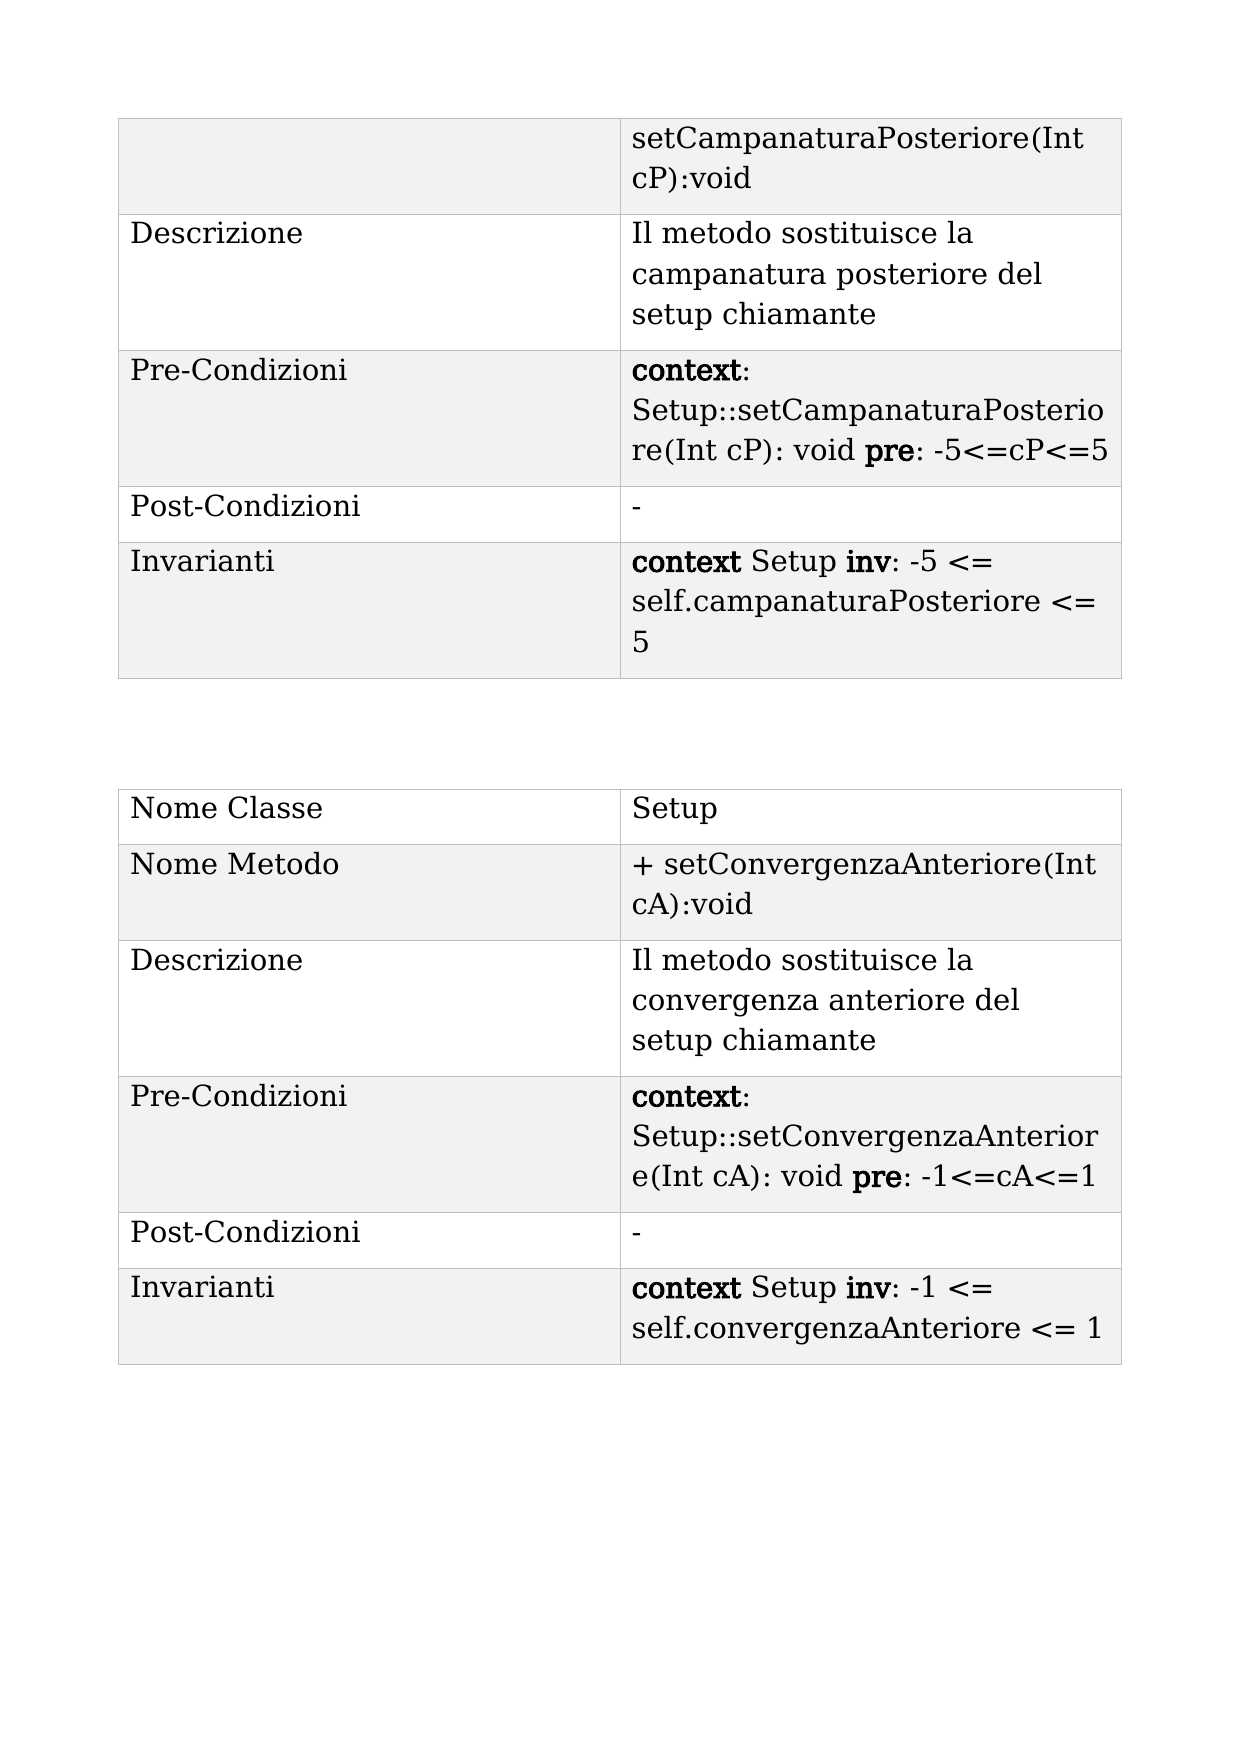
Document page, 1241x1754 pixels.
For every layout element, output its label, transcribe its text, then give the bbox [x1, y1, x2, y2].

table_cell Pre-Condizioni [119, 1077, 620, 1212]
table_cell - [621, 1213, 1121, 1268]
table_cell [119, 119, 620, 214]
table_cell setCampanaturaPosteriore(Int cP):void [621, 119, 1121, 214]
table_cell Descrizione [119, 941, 620, 1076]
table_cell Il metodo sostituisce la convergenza anteriore del setup chiamante [621, 941, 1121, 1076]
table_header Nome Classe [119, 790, 620, 844]
table_cell context Setup inv: -1 <= self.convergenzaAnteriore <= 1 [621, 1269, 1121, 1364]
table_cell Il metodo sostituisce la campanatura posteriore del setup chiamante [621, 215, 1121, 350]
table_cell Post-Condizioni [119, 1213, 620, 1268]
table_cell Nome Metodo [119, 845, 620, 940]
table_cell context Setup inv: -5 <= self.campanaturaPosteriore <= 5 [621, 543, 1121, 678]
table_header Setup [621, 790, 1121, 844]
table_cell Pre-Condizioni [119, 351, 620, 486]
table_cell Invarianti [119, 1269, 620, 1364]
table_cell Invarianti [119, 543, 620, 678]
table_cell + setConvergenzaAnteriore(Int cA):void [621, 845, 1121, 940]
table_cell - [621, 487, 1121, 542]
table_cell Descrizione [119, 215, 620, 350]
table_cell context: Setup::setConvergenzaAnteriore(Int cA): void pre: -1<=cA<=1 [621, 1077, 1121, 1212]
table_cell context: Setup::setCampanaturaPosteriore(Int cP): void pre: -5<=cP<=5 [621, 351, 1121, 486]
table_cell Post-Condizioni [119, 487, 620, 542]
